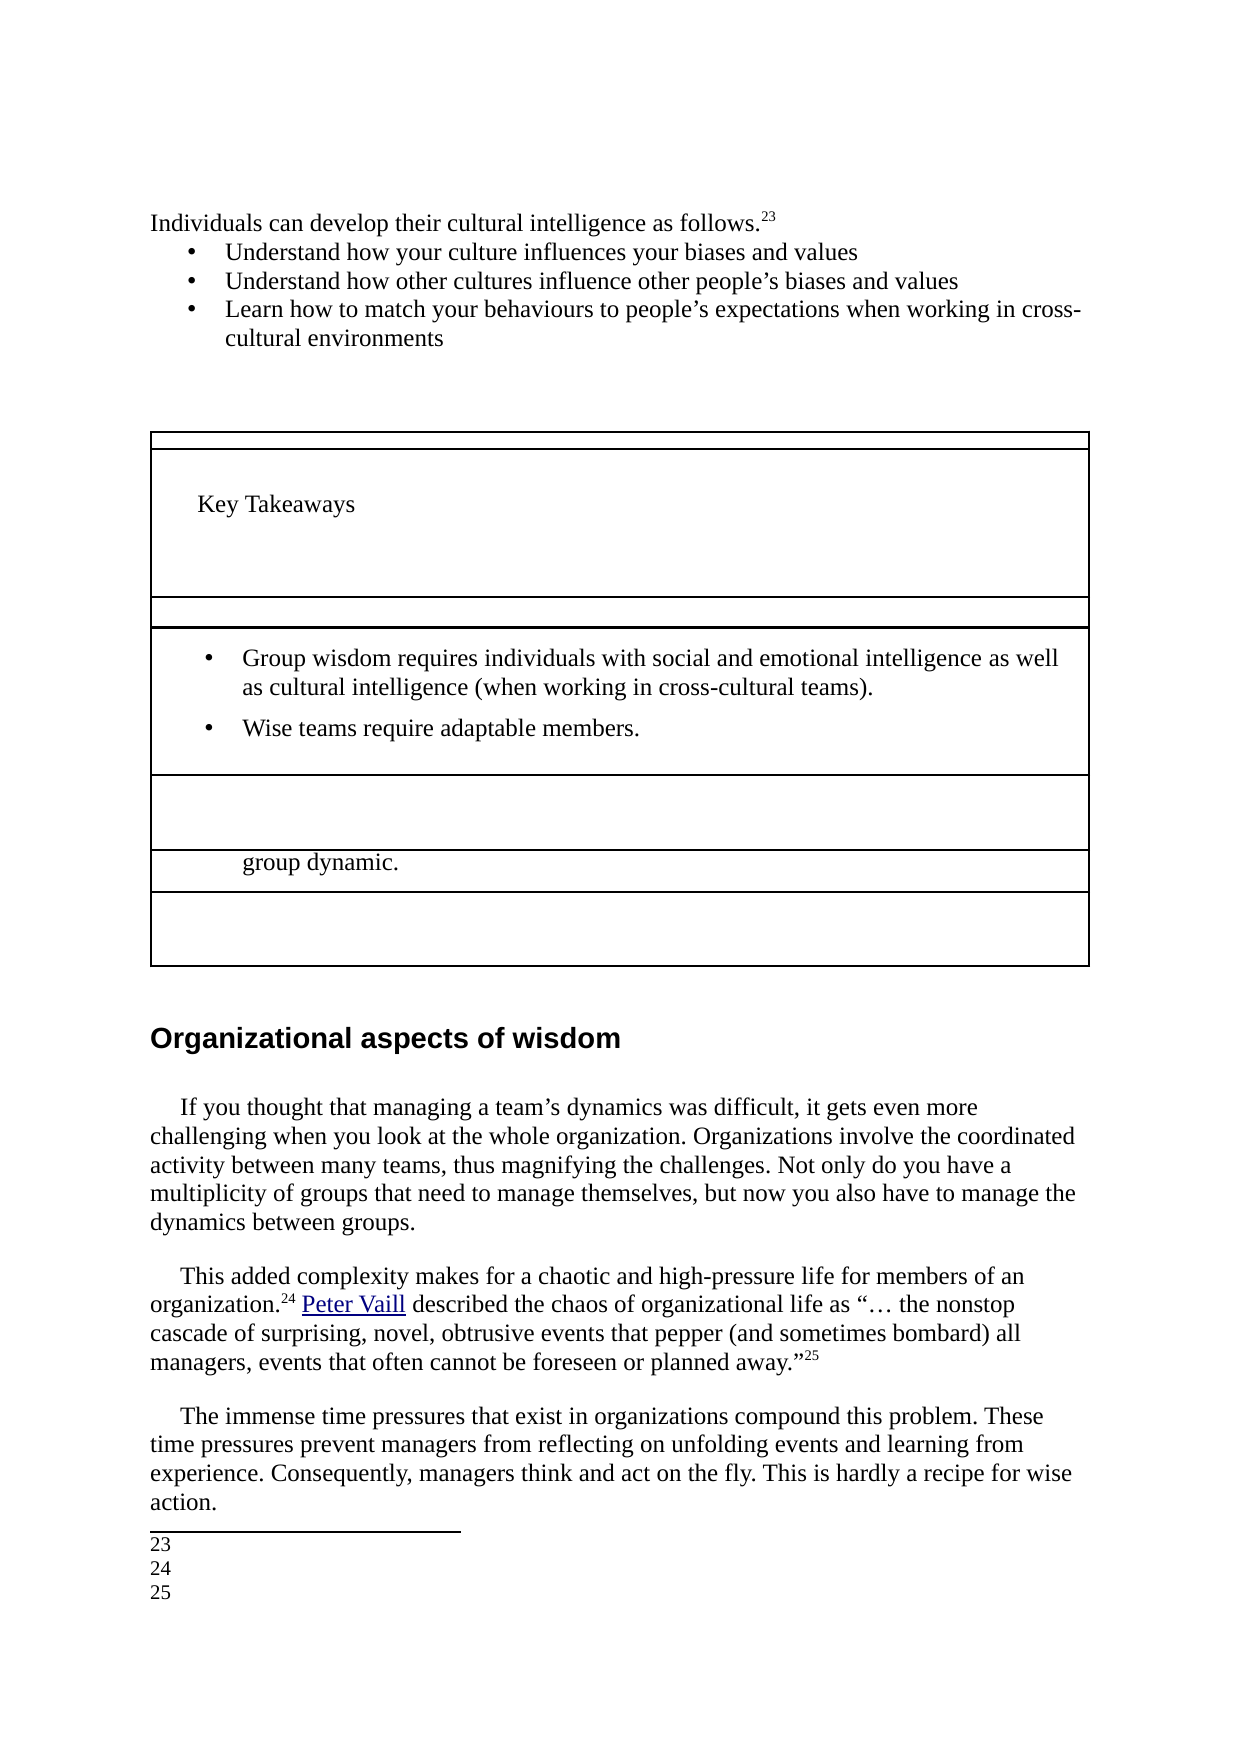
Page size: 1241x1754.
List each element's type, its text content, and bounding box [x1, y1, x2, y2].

text Cultural intelligence is an individual’s ability to adapt to different cultural settings. Individuals can develop their cultural intelligence as follows. [150, 208, 1090, 237]
list Reflect on the attributes of social and emotional intelligence and, if appropriate, cultural intelligence. If someone in the group exhibited these attributes, describe how they affected the group dynamic. If you feel no one exhibited these attributes, consider how social, emotional, and cultural intelligence may have improved the group dynamic. [204, 851, 1073, 876]
text The immense time pressures that exist in organizations compound this problem. These time pressures prevent managers from reflecting on unfolding events and learning from experience. Consequently, managers think and act on the fly. This is hardly a recipe for wise action. [150, 1401, 1090, 1516]
list Wise teams require adaptable members. [204, 713, 1073, 742]
subtitle Organizational aspects of wisdom [150, 1021, 1090, 1055]
list Learn how to match your behaviours to people’s expectations when working in cross-cultural environments [187, 294, 1090, 352]
text Key Takeaways [167, 489, 1073, 518]
list Understand how other cultures influence other people’s biases and values [187, 266, 1090, 294]
list Understand how your culture influences your biases and values [187, 237, 1090, 266]
text If you thought that managing a team’s dynamics was difficult, it gets even more challenging when you look at the whole organization. Organizations involve the coordinated activity between many teams, thus magnifying the challenges. Not only do you have a multiplicity of groups that need to manage themselves, but now you also have to manage the dynamics between groups. [150, 1092, 1090, 1236]
text This added complexity makes for a chaotic and high-pressure life for members of an organization. Peter Vaill described the chaos of organizational life as “… the nonstop cascade of surprising, novel, obtrusive events that pepper (and sometimes bombard) all managers, events that often cannot be foreseen or planned away.” [150, 1261, 1090, 1376]
list Group wisdom requires individuals with social and emotional intelligence as well as cultural intelligence (when working in cross-cultural teams). [204, 643, 1073, 701]
